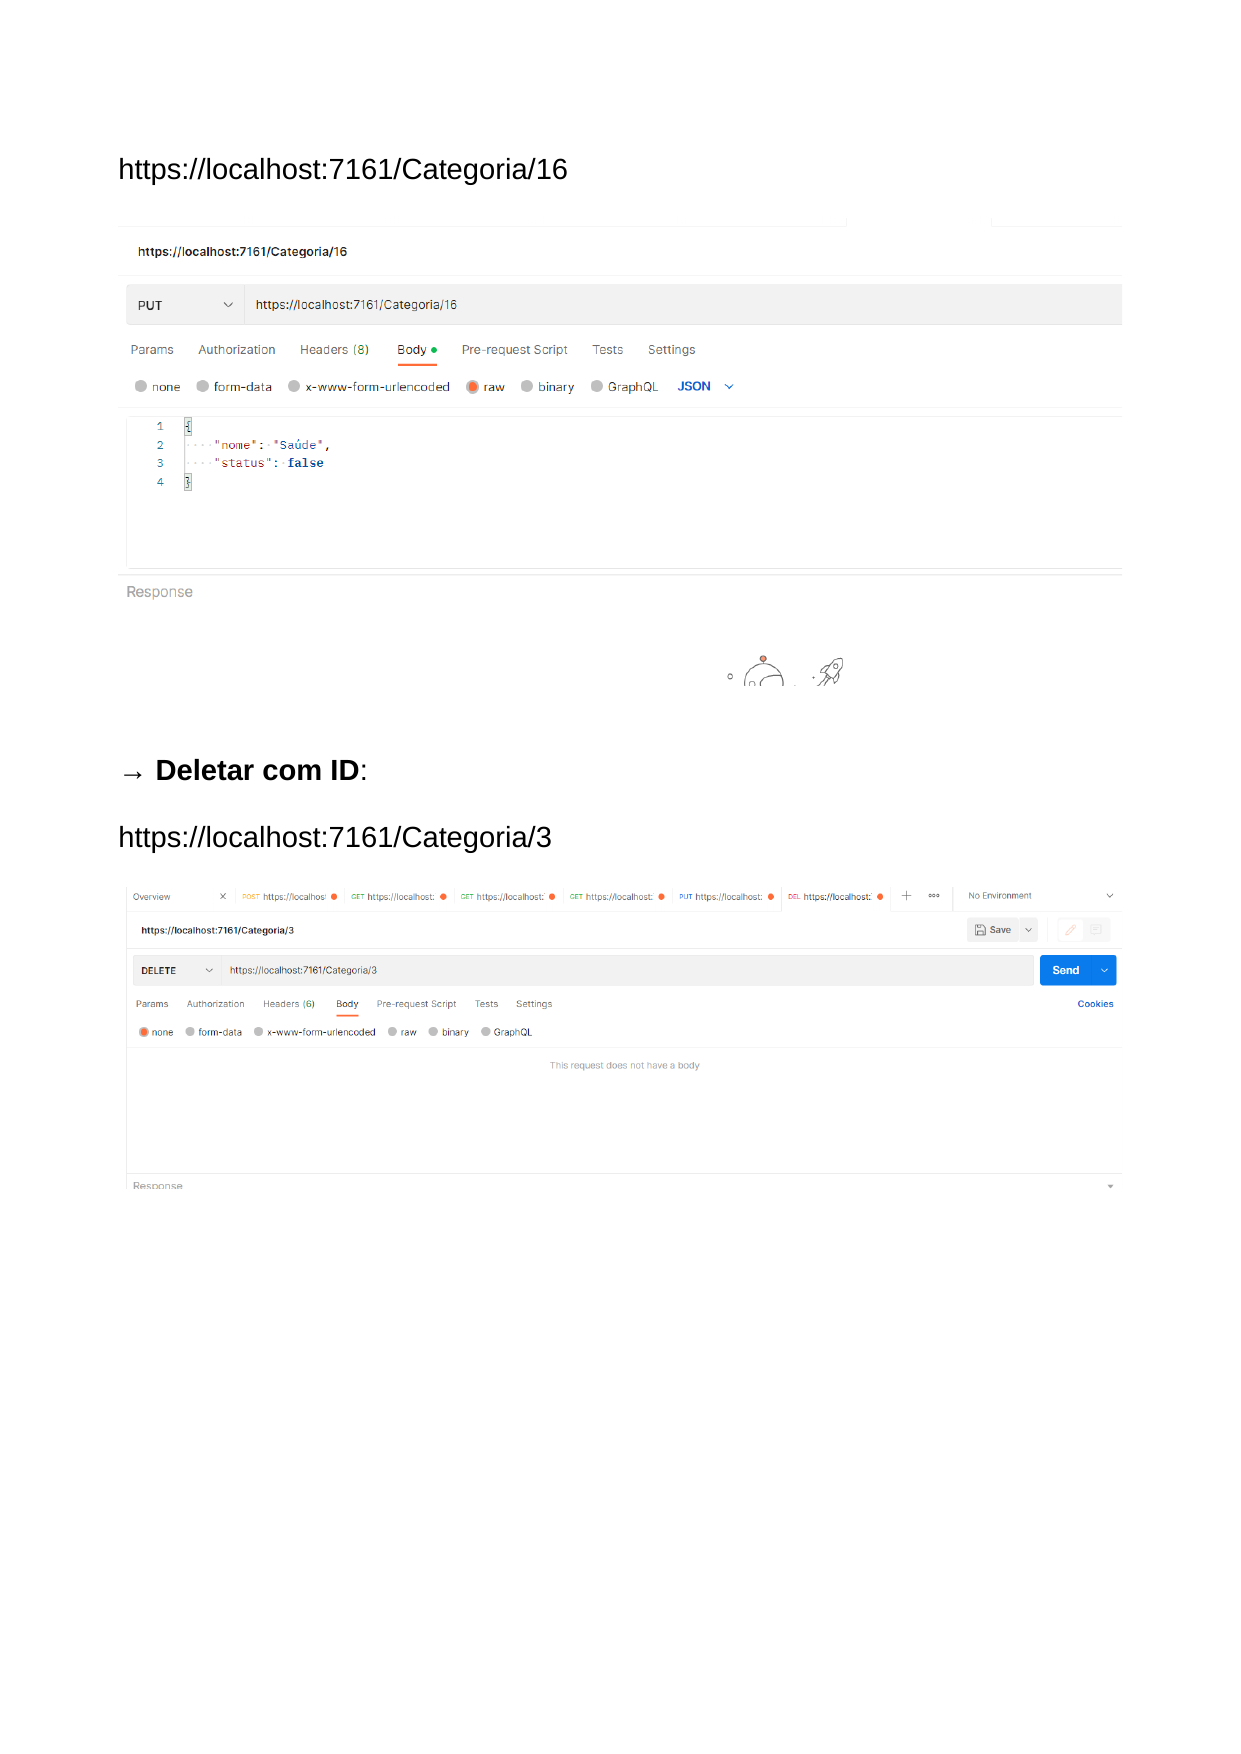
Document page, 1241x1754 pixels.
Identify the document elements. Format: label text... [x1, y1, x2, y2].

text https://localhost:7161/Categoria/16 [118, 152, 1122, 185]
text → Deletar com ID: [118, 753, 1122, 786]
text https://localhost:7161/Categoria/3 [118, 820, 1122, 853]
picture [118, 218, 1123, 686]
picture [118, 887, 1123, 1189]
